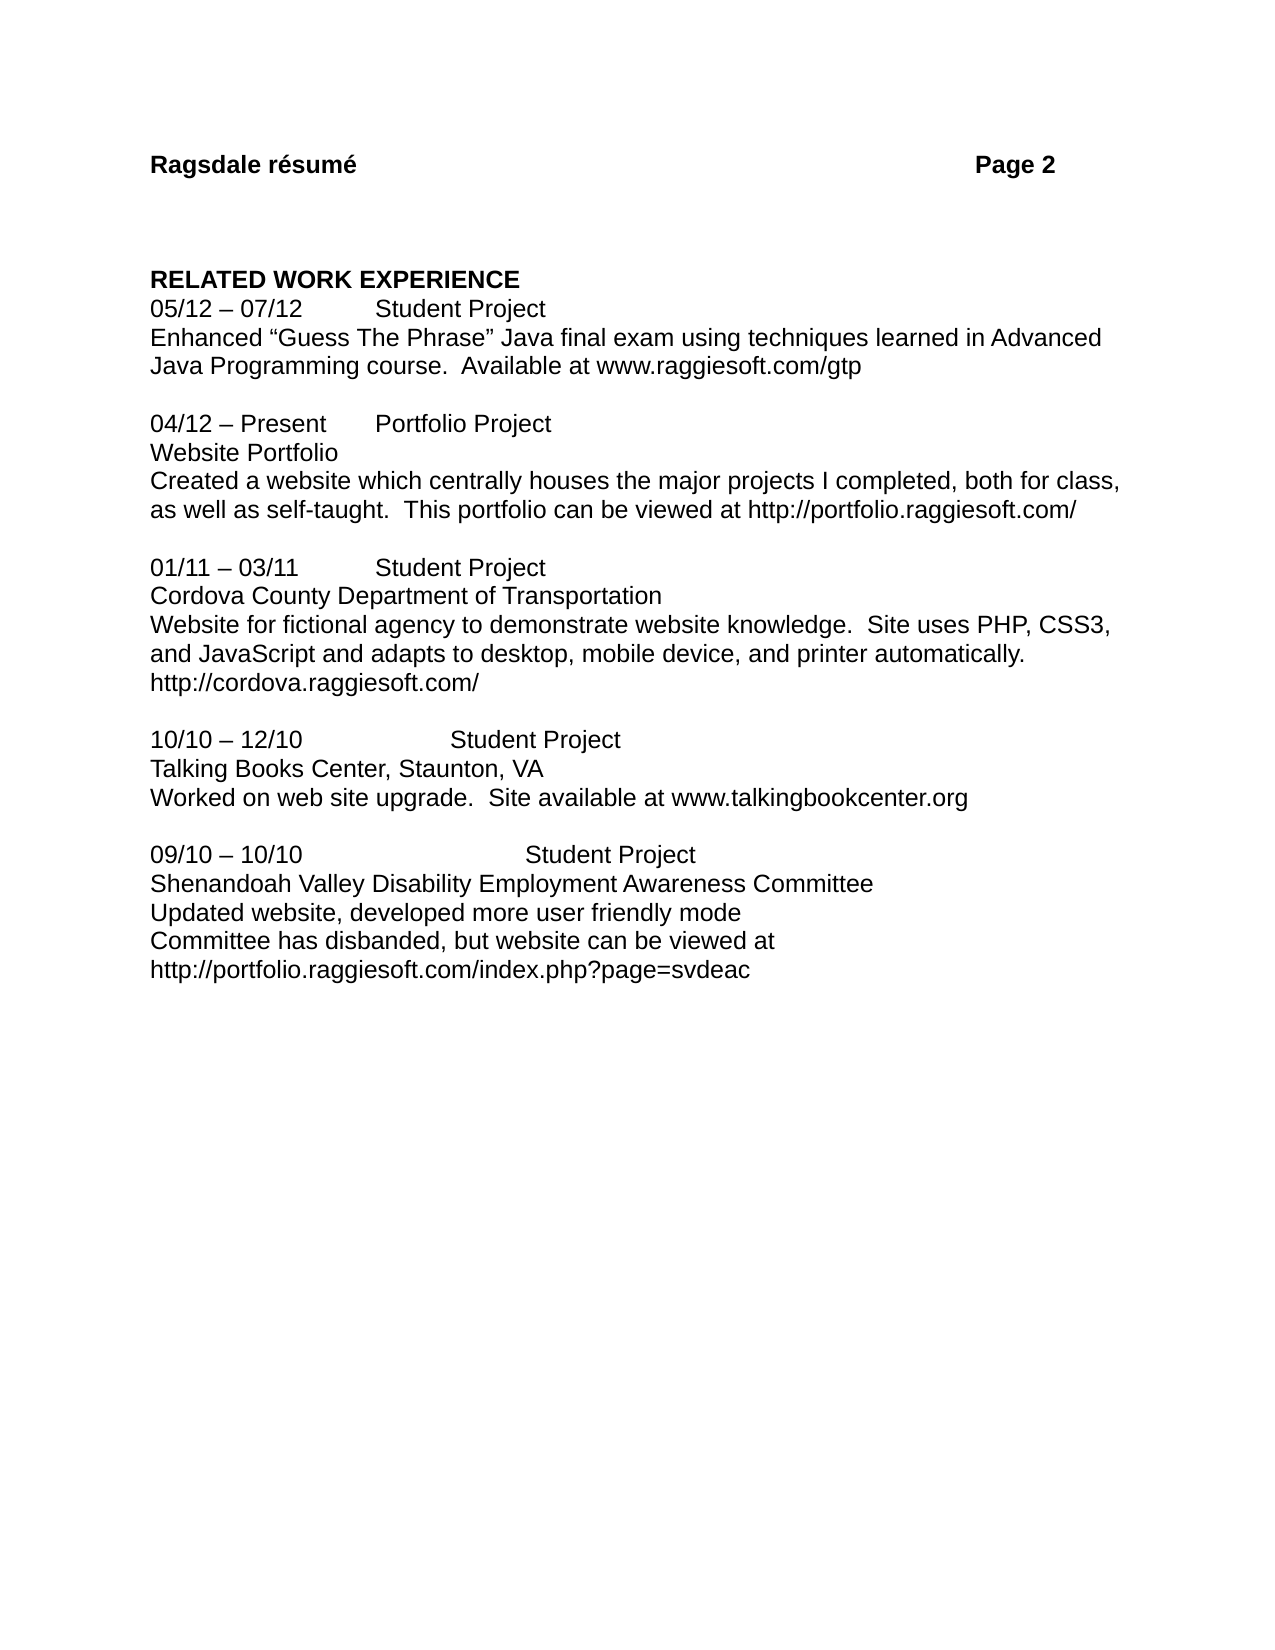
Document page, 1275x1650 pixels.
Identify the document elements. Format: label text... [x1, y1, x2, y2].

text Cordova County Department of Transportation [150, 581, 1125, 610]
text Worked on web site upgrade. Site available at www.talkingbookcenter.org [150, 782, 1125, 811]
text 10/10 – 12/10 Student Project [150, 725, 1125, 754]
text Shenandoah Valley Disability Employment Awareness Committee [150, 869, 1125, 897]
text 01/11 – 03/11 Student Project [150, 552, 1125, 581]
text Ragsdale résumé Page 2 [150, 150, 1125, 179]
text Website Portfolio [150, 437, 1125, 466]
text Website for fictional agency to demonstrate website knowledge. Site uses PHP, CSS3, and JavaScript and adapts to desktop, mobile device, and printer automatically. http://cordova.raggiesoft.com/ [150, 610, 1125, 696]
text 09/10 – 10/10 Student Project [150, 840, 1125, 869]
text 04/12 – Present Portfolio Project [150, 409, 1125, 437]
text Talking Books Center, Staunton, VA [150, 754, 1125, 782]
text 05/12 – 07/12 Student Project [150, 294, 1125, 322]
text Enhanced “Guess The Phrase” Java final exam using techniques learned in Advanced Java Programming course. Available at www.raggiesoft.com/gtp [150, 322, 1125, 380]
text Committee has disbanded, but website can be viewed at http://portfolio.raggiesoft.com/index.php?page=svdeac [150, 926, 1125, 984]
text Created a website which centrally houses the major projects I completed, both for class, as well as self-taught. This portfolio can be viewed at http://portfolio.raggiesoft.com/ [150, 466, 1125, 524]
text RELATED WORK EXPERIENCE [150, 265, 1125, 294]
text Updated website, developed more user friendly mode [150, 897, 1125, 926]
